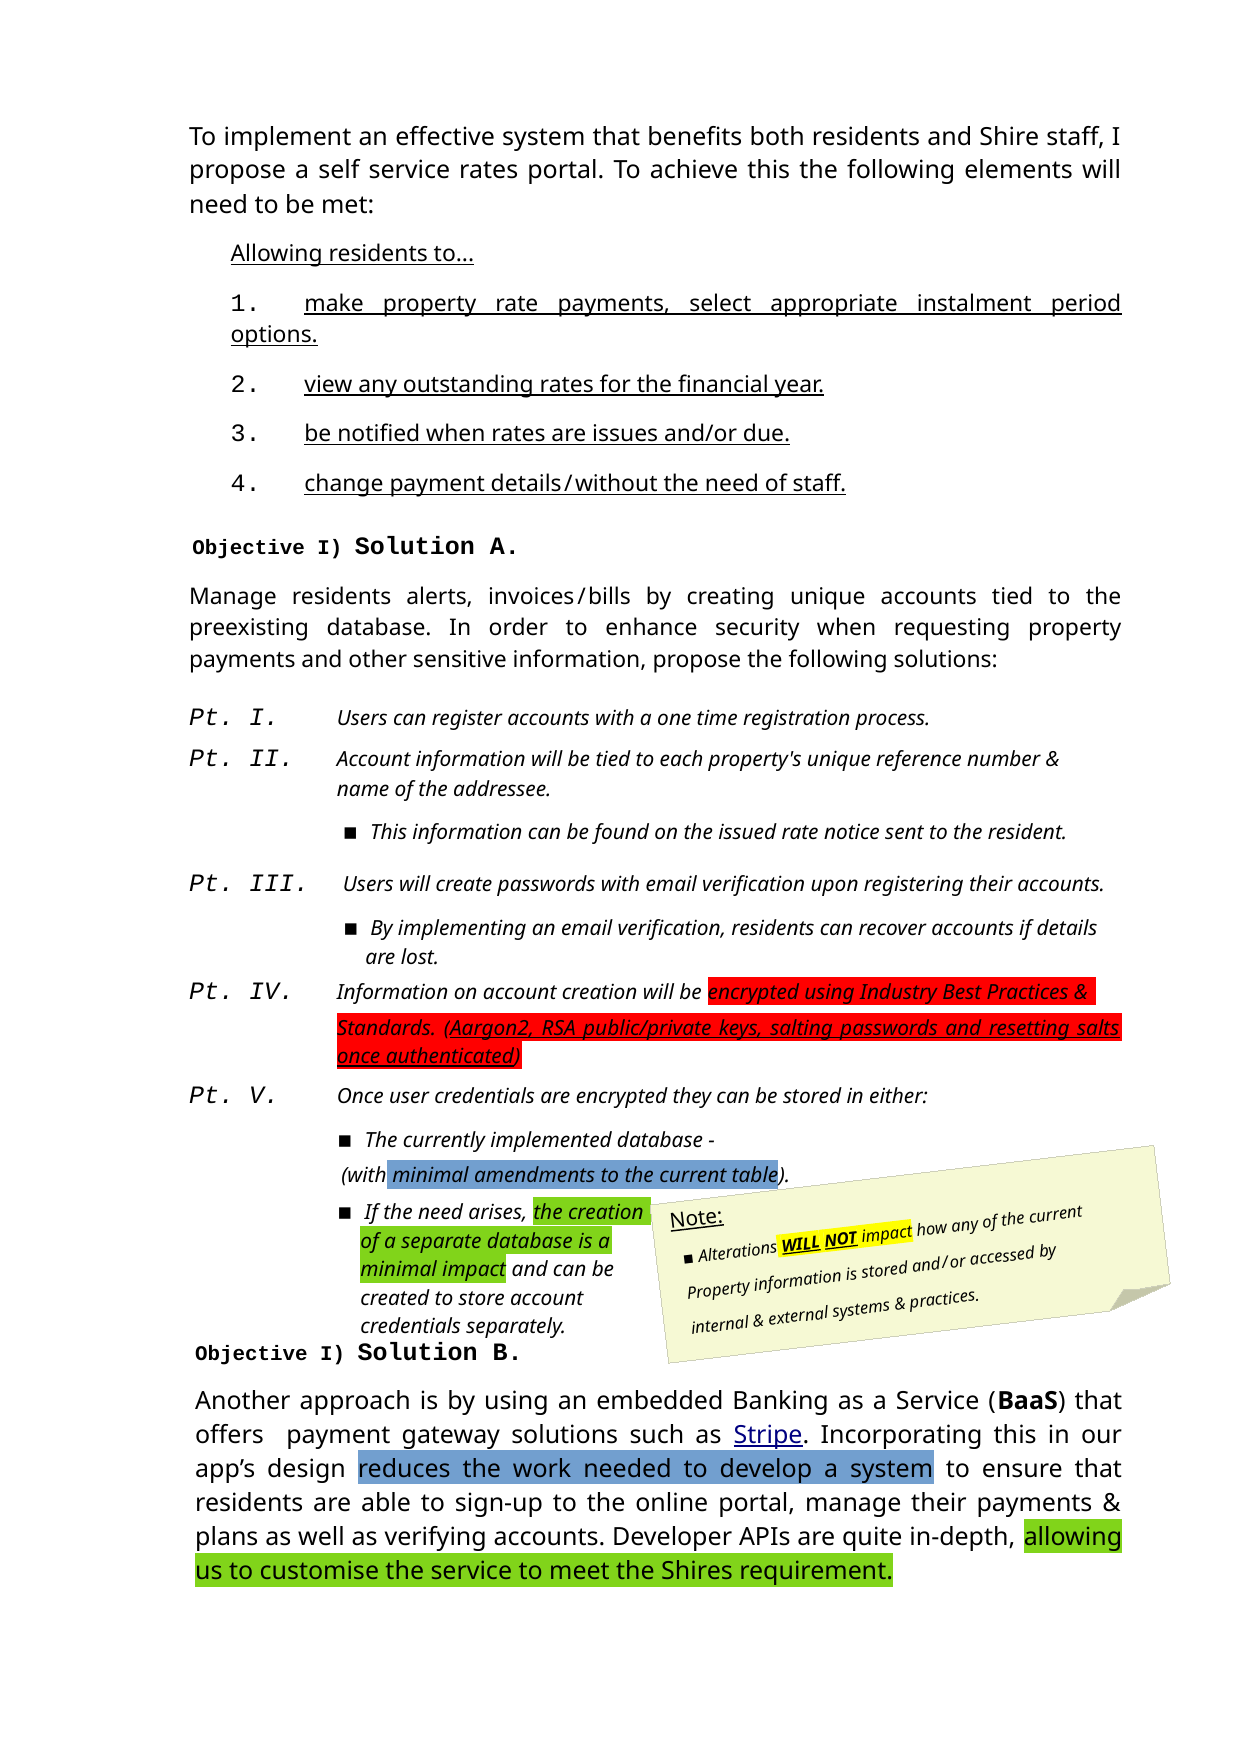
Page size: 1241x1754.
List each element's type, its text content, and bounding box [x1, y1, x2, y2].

list Objective I) Solution A. [192, 534, 1122, 562]
list ▪ The currently implemented database - [301, 1123, 1122, 1154]
list Once user credentials are encrypted they can be stored in either: [189, 1081, 1122, 1111]
list change payment details / without the need of staff. [230, 467, 1122, 499]
list Users will create passwords with email verification upon registering their accounts. [189, 869, 1122, 899]
text Allowing residents to... [230, 237, 1122, 269]
list credentials separately. [882, 1311, 1122, 1339]
list (with minimal amendments to the current table). [325, 1160, 1022, 1189]
list Users can register accounts with a one time registration process. [189, 703, 1122, 733]
list credentials separately. [360, 1311, 665, 1339]
list Information on account creation will be encrypted using Industry Best Practices & [189, 977, 1122, 1007]
list Manage residents alerts, invoices / bills by creating unique accounts tied to the preexisting database. In order to enhance security when requesting property payments and other sensitive information, propose the following solutions: [189, 580, 1122, 674]
list Account information will be tied to each property's unique reference number & [189, 744, 1122, 774]
list be notified when rates are issues and/or due. [230, 417, 1122, 449]
list name of the addressee. [337, 774, 1122, 803]
list view any outstanding rates for the financial year. [230, 367, 1122, 399]
list ▪ By implementing an email verification, residents can recover accounts if details [266, 911, 1122, 942]
list of a separate database is a [360, 1226, 655, 1254]
list are lost. [319, 942, 1122, 971]
list make property rate payments, select appropriate instalment period options. [230, 286, 1122, 350]
list ▪ This information can be found on the issued rate notice sent to the resident. [301, 814, 1122, 846]
list Standards. (Aargon2, RSA public/private keys, salting passwords and resetting salts once authenticated) [337, 1013, 1122, 1069]
list ▪ If the need arises, the creation [301, 1194, 734, 1226]
list created to store account [360, 1283, 662, 1311]
text Another approach is by using an embedded Banking as a Service (BaaS) that offers payment gateway solutions such as Stripe. Incorporating this in our app’s design reduces the work needed to develop a system to ensure that residents are able to sign-up to the online portal, manage their payments & plans as well as verifying accounts. Developer APIs are quite in-depth, allowing us to customise the service to meet the Shires requirement. [195, 1382, 1122, 1587]
list minimal impact and can be [360, 1254, 659, 1283]
text Objective I) Solution B. [195, 1339, 1122, 1368]
text To implement an effective system that benefits both residents and Shire staff, I propose a self service rates portal. To achieve this the following elements will need to be met: [189, 118, 1122, 220]
